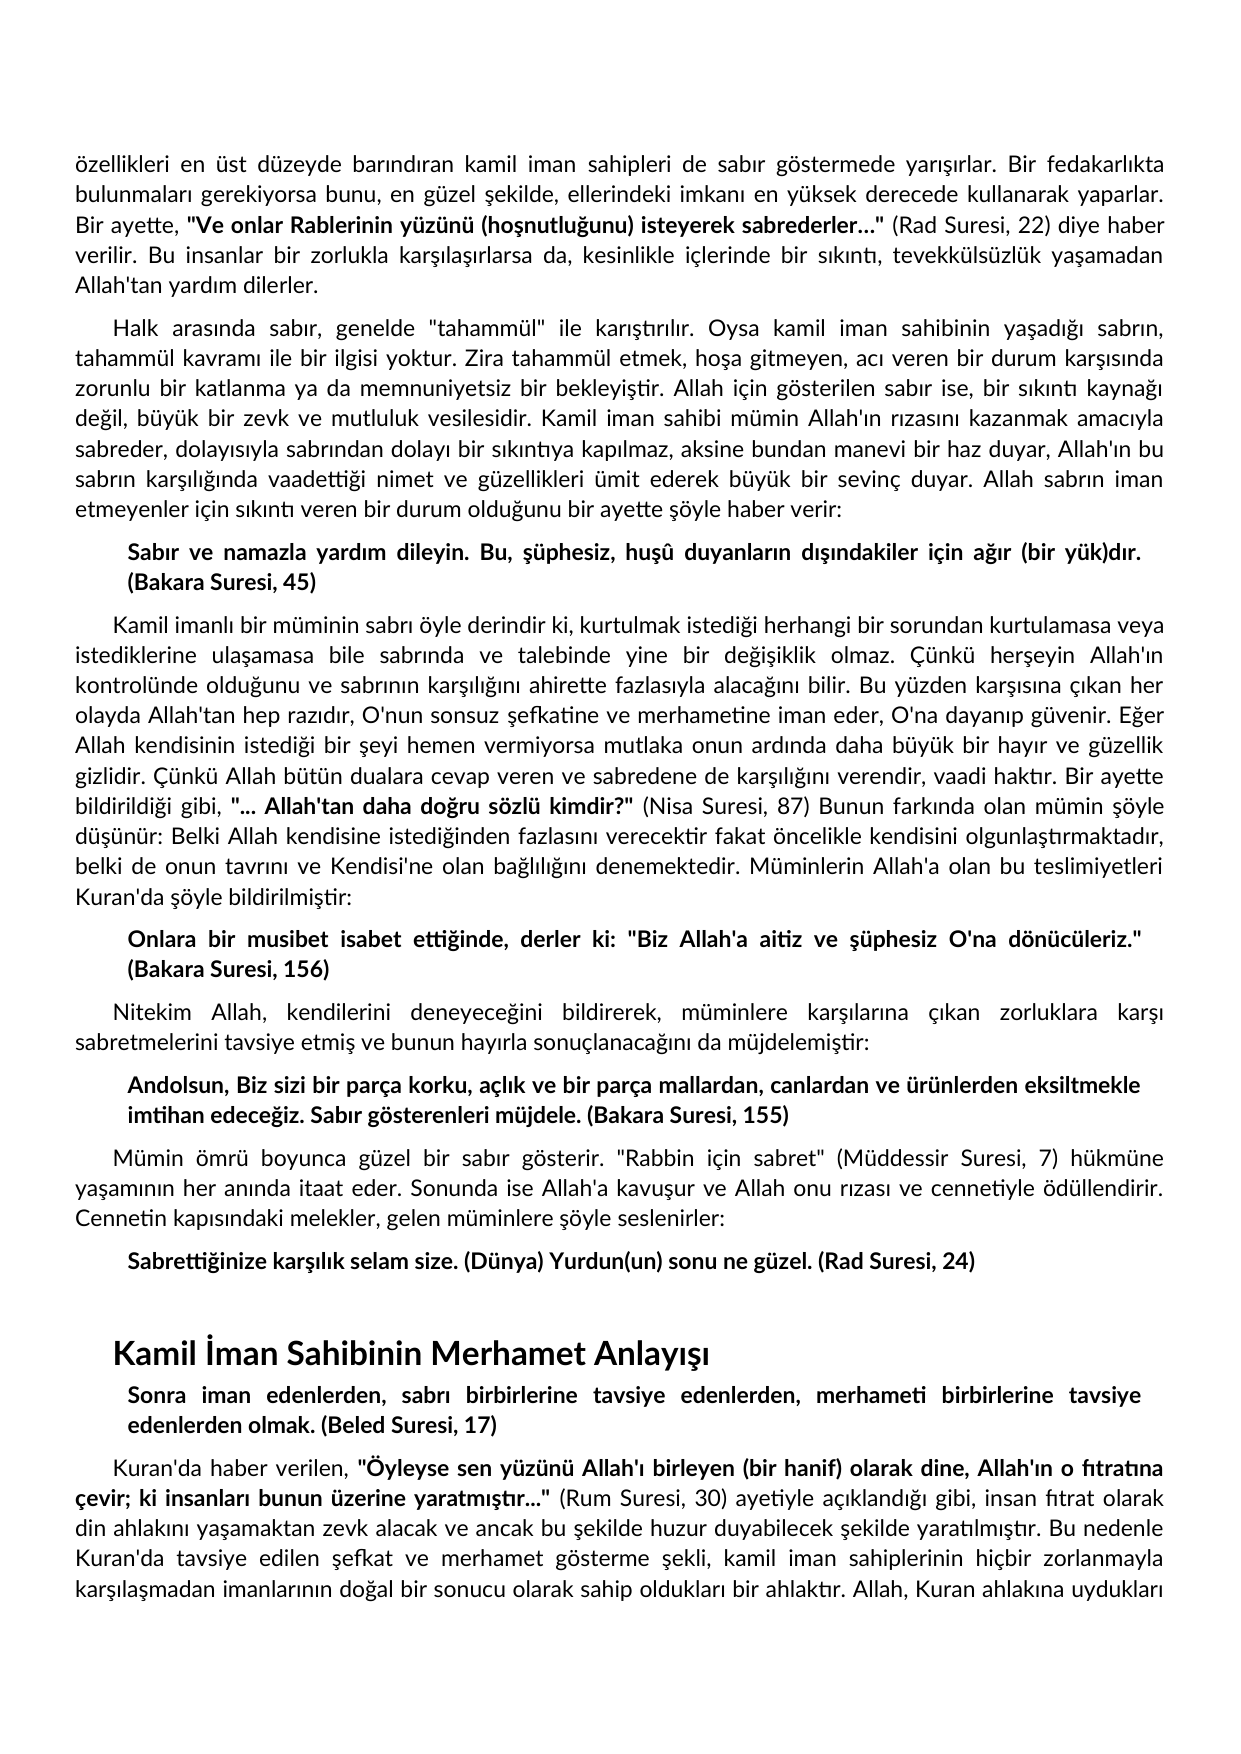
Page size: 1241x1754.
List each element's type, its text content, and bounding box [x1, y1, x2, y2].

text Sabır ve namazla yardım dileyin. Bu, şüphesiz, huşû duyanların dışındakiler için ağır (bir yük)dır. (Bakara Suresi, 45) [127, 537, 1143, 595]
text Kamil imanlı bir müminin sabrı öyle derindir ki, kurtulmak istediği herhangi bir sorundan kurtulamasa veya istediklerine ulaşamasa bile sabrında ve talebinde yine bir değişiklik olmaz. Çünkü herşeyin Allah'ın kontrolünde olduğunu ve sabrının karşılığını ahirette fazlasıyla alacağını bilir. Bu yüzden karşısına çıkan her olayda Allah'tan hep razıdır, O'nun sonsuz şefkatine ve merhametine iman eder, O'na dayanıp güvenir. Eğer Allah kendisinin istediği bir şeyi hemen vermiyorsa mutlaka onun ardında daha büyük bir hayır ve güzellik gizlidir. Çünkü Allah bütün dualara cevap veren ve sabredene de karşılığını verendir, vaadi haktır. Bir ayette bildirildiği gibi, "... Allah'tan daha doğru sözlü kimdir?" (Nisa Suresi, 87) Bunun farkında olan mümin şöyle düşünür: Belki Allah kendisine istediğinden fazlasını verecektir fakat öncelikle kendisini olgunlaştırmaktadır, belki de onun tavrını ve Kendisi'ne olan bağlılığını denemektedir. Müminlerin Allah'a olan bu teslimiyetleri Kuran'da şöyle bildirilmiştir: [75, 610, 1165, 910]
text Sonra iman edenlerden, sabrı birbirlerine tavsiye edenlerden, merhameti birbirlerine tavsiye edenlerden olmak. (Beled Suresi, 17) [127, 1381, 1143, 1438]
text Halk arasında sabır, genelde "tahammül" ile karıştırılır. Oysa kamil iman sahibinin yaşadığı sabrın, tahammül kavramı ile bir ilgisi yoktur. Zira tahammül etmek, hoşa gitmeyen, acı veren bir durum karşısında zorunlu bir katlanma ya da memnuniyetsiz bir bekleyiştir. Allah için gösterilen sabır ise, bir sıkıntı kaynağı değil, büyük bir zevk ve mutluluk vesilesidir. Kamil iman sahibi mümin Allah'ın rızasını kazanmak amacıyla sabreder, dolayısıyla sabrından dolayı bir sıkıntıya kapılmaz, aksine bundan manevi bir haz duyar, Allah'ın bu sabrın karşılığında vaadettiği nimet ve güzellikleri ümit ederek büyük bir sevinç duyar. Allah sabrın iman etmeyenler için sıkıntı veren bir durum olduğunu bir ayette şöyle haber verir: [75, 313, 1165, 522]
text Onlara bir musibet isabet ettiğinde, derler ki: "Biz Allah'a aitiz ve şüphesiz O'na dönücüleriz." (Bakara Suresi, 156) [127, 925, 1143, 983]
text Andolsun, Biz sizi bir parça korku, açlık ve bir parça mallardan, canlardan ve ürünlerden eksiltmekle imtihan edeceğiz. Sabır gösterenleri müjdele. (Bakara Suresi, 155) [127, 1071, 1143, 1128]
text Sabrettiğinize karşılık selam size. (Dünya) Yurdun(un) sonu ne güzel. (Rad Suresi, 24) [127, 1247, 1143, 1274]
text Kuran'da haber verilen, "Öyleyse sen yüzünü Allah'ı birleyen (bir hanif) olarak dine, Allah'ın o fıtratına çevir; ki insanları bunun üzerine yaratmıştır..." (Rum Suresi, 30) ayetiyle açıklandığı gibi, insan fıtrat olarak din ahlakını yaşamaktan zevk alacak ve ancak bu şekilde huzur duyabilecek şekilde yaratılmıştır. Bu nedenle Kuran'da tavsiye edilen şefkat ve merhamet gösterme şekli, kamil iman sahiplerinin hiçbir zorlanmayla karşılaşmadan imanlarının doğal bir sonucu olarak sahip oldukları bir ahlaktır. Allah, Kuran ahlakına uydukları [75, 1453, 1165, 1602]
text Mümin ömrü boyunca güzel bir sabır gösterir. "Rabbin için sabret" (Müddessir Suresi, 7) hükmüne yaşamının her anında itaat eder. Sonunda ise Allah'a kavuşur ve Allah onu rızası ve cennetiyle ödüllendirir. Cennetin kapısındaki melekler, gelen müminlere şöyle seslenirler: [75, 1144, 1165, 1232]
text özellikleri en üst düzeyde barındıran kamil iman sahipleri de sabır göstermede yarışırlar. Bir fedakarlıkta bulunmaları gerekiyorsa bunu, en güzel şekilde, ellerindeki imkanı en yüksek derecede kullanarak yaparlar. Bir ayette, "Ve onlar Rablerinin yüzünü (hoşnutluğunu) isteyerek sabrederler…" (Rad Suresi, 22) diye haber verilir. Bu insanlar bir zorlukla karşılaşırlarsa da, kesinlikle içlerinde bir sıkıntı, tevekkülsüzlük yaşamadan Allah'tan yardım dilerler. [75, 150, 1165, 298]
text Nitekim Allah, kendilerini deneyeceğini bildirerek, müminlere karşılarına çıkan zorluklara karşı sabretmelerini tavsiye etmiş ve bunun hayırla sonuçlanacağını da müjdelemiştir: [75, 998, 1165, 1056]
subtitle Kamil İman Sahibinin Merhamet Anlayışı [112, 1332, 1165, 1372]
